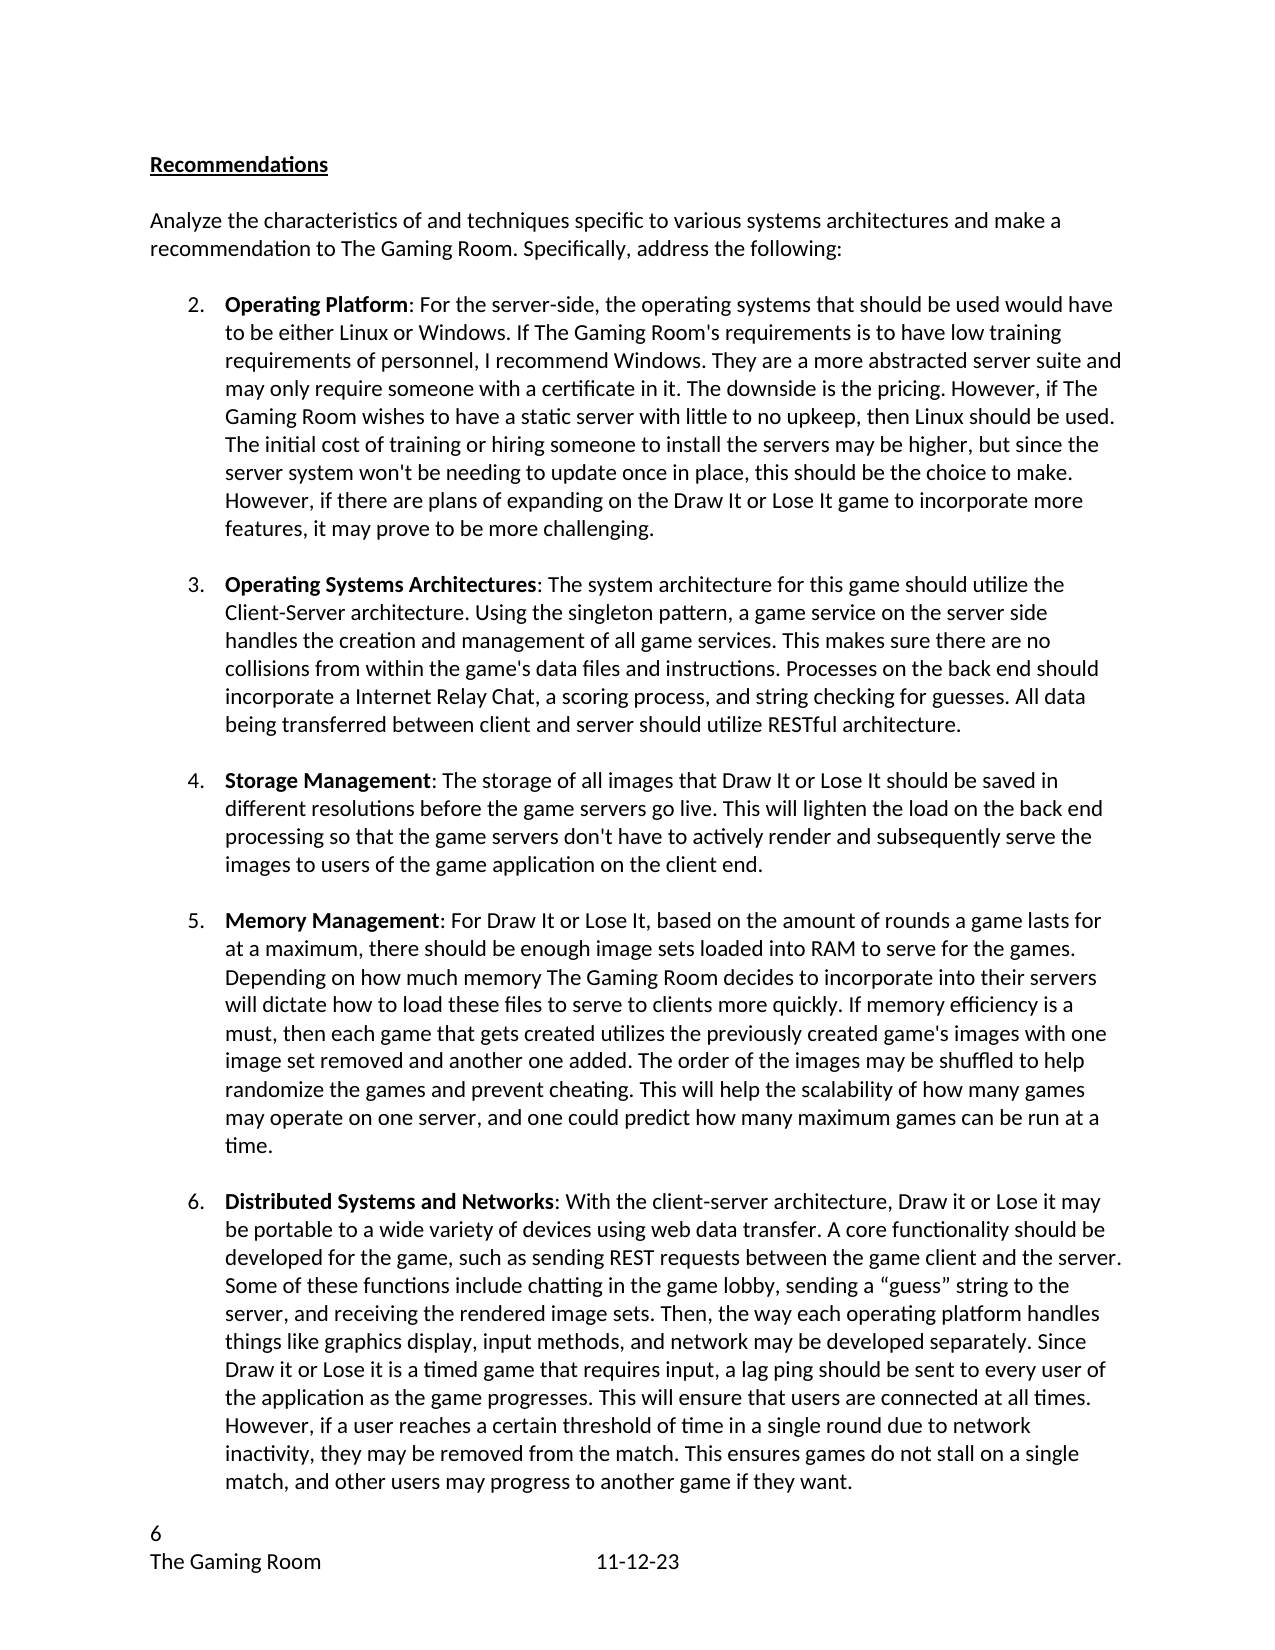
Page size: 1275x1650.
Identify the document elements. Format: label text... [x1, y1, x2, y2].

subtitle Memory Management: For Draw It or Lose It, based on the amount of rounds a game lasts for at a maximum, there should be enough image sets loaded into RAM to serve for the games. Depending on how much memory The Gaming Room decides to incorporate into their servers will dictate how to load these files to serve to clients more quickly. If memory efficiency is a must, then each game that gets created utilizes the previously created game's images with one image set removed and another one added. The order of the images may be shuffled to help randomize the games and prevent cheating. This will help the scalability of how many games may operate on one server, and one could predict how many maximum games can be run at a time. [187, 907, 1125, 1159]
subtitle Storage Management: The storage of all images that Draw It or Lose It should be saved in different resolutions before the game servers go live. This will lighten the load on the back end processing so that the game servers don't have to actively render and subsequently serve the images to users of the game application on the client end. [187, 766, 1125, 878]
subtitle Distributed Systems and Networks: With the client-server architecture, Draw it or Lose it may be portable to a wide variety of devices using web data transfer. A core functionality should be developed for the game, such as sending REST requests between the game client and the server. Some of these functions include chatting in the game lobby, sending a “guess” string to the server, and receiving the rendered image sets. Then, the way each operating platform handles things like graphics display, input methods, and network may be developed separately. Since Draw it or Lose it is a timed game that requires input, a lag ping should be sent to every user of the application as the game progresses. This will ensure that users are connected at all times. However, if a user reaches a certain threshold of time in a single round due to network inactivity, they may be removed from the match. This ensures games do not stall on a single match, and other users may progress to another game if they want. [187, 1187, 1125, 1495]
text Analyze the characteristics of and techniques specific to various systems architectures and make a recommendation to The Gaming Room. Specifically, address the following: [150, 206, 1125, 262]
subtitle Recommendations [150, 150, 1125, 178]
subtitle Operating Systems Architectures: The system architecture for this game should utilize the Client-Server architecture. Using the singleton pattern, a game service on the server side handles the creation and management of all game services. This makes sure there are no collisions from within the game's data files and instructions. Processes on the back end should incorporate a Internet Relay Chat, a scoring process, and string checking for guesses. All data being transferred between client and server should utilize RESTful architecture. [187, 570, 1125, 738]
subtitle Operating Platform: For the server-side, the operating systems that should be used would have to be either Linux or Windows. If The Gaming Room's requirements is to have low training requirements of personnel, I recommend Windows. They are a more abstracted server suite and may only require someone with a certificate in it. The downside is the pricing. However, if The Gaming Room wishes to have a static server with little to no upkeep, then Linux should be used. The initial cost of training or hiring someone to install the servers may be higher, but since the server system won't be needing to update once in place, this should be the choice to make. However, if there are plans of expanding on the Draw It or Lose It game to incorporate more features, it may prove to be more challenging. [187, 290, 1125, 542]
